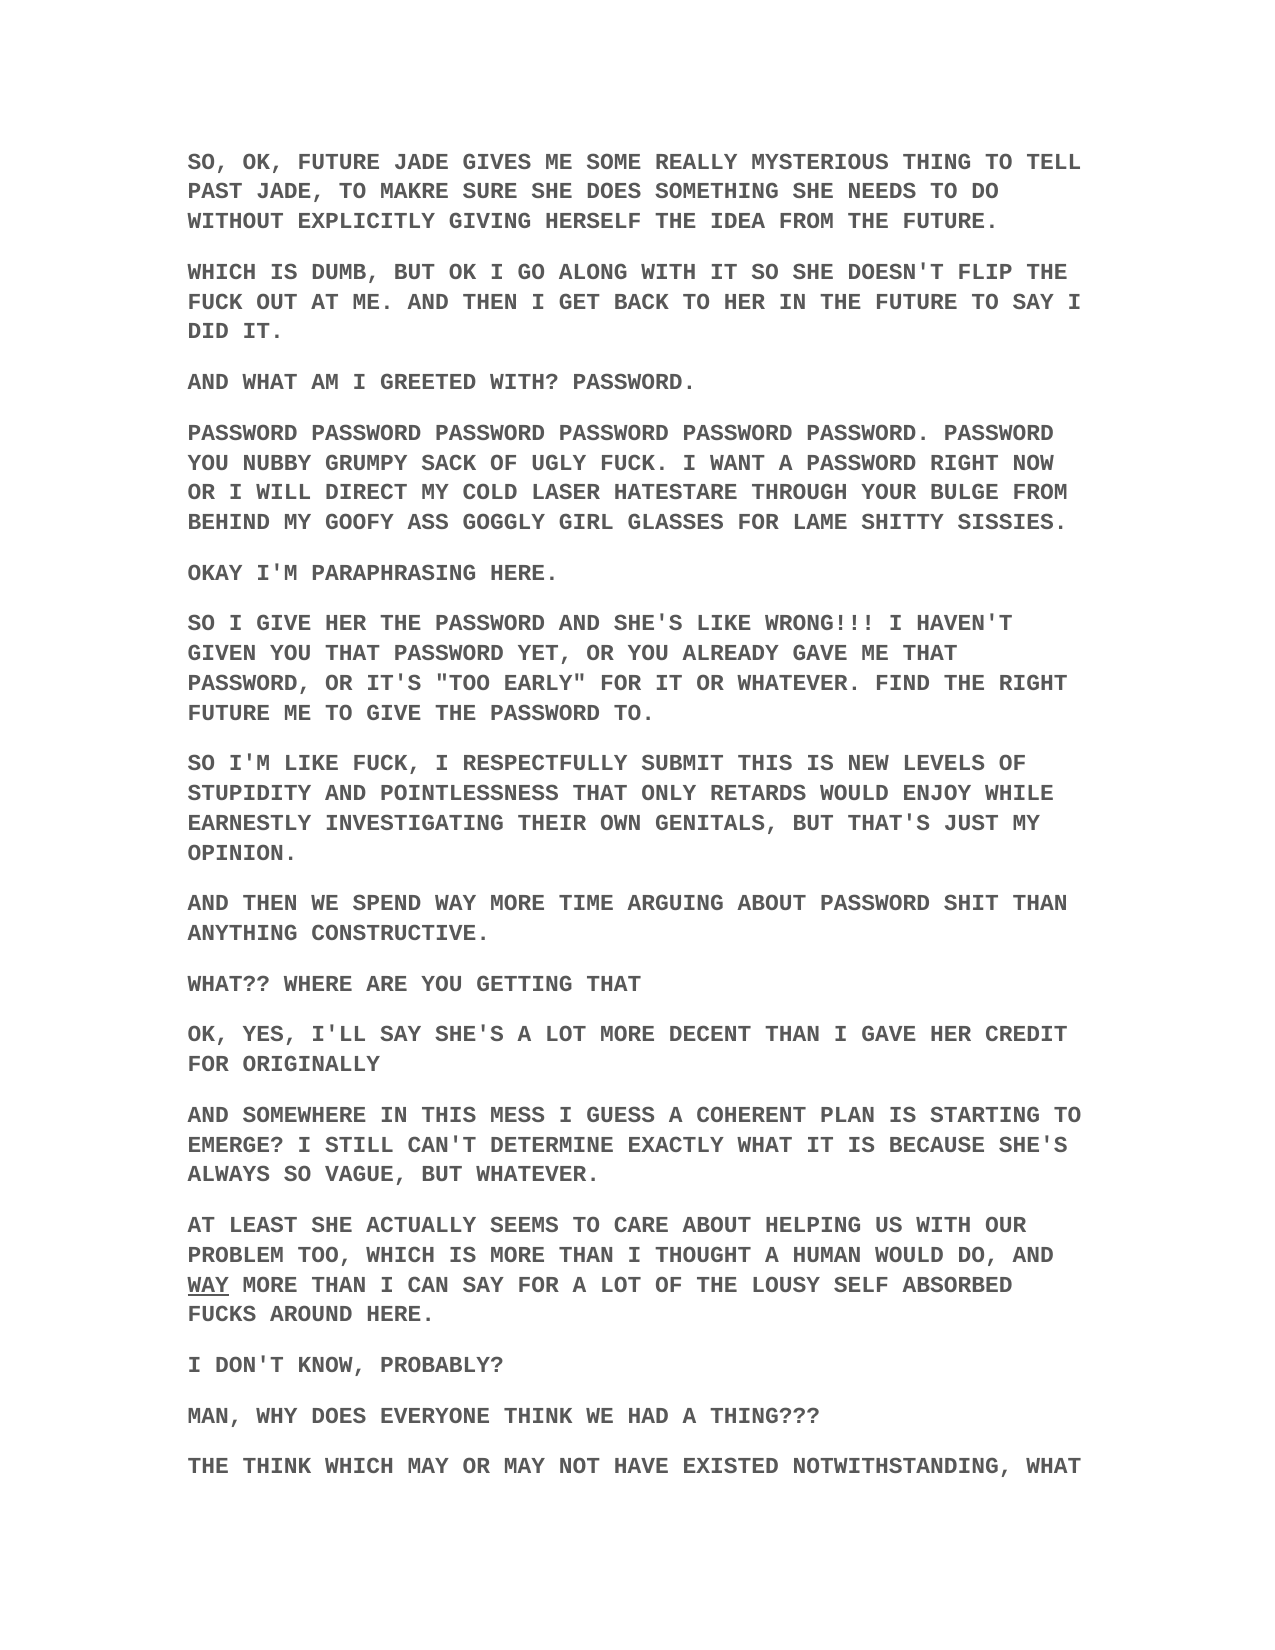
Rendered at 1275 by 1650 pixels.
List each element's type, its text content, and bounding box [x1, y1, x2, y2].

text I DON'T KNOW, PROBABLY? [187, 1353, 1087, 1379]
text OK, YES, I'LL SAY SHE'S A LOT MORE DECENT THAN I GAVE HER CREDIT FOR ORIGINALLY [187, 1023, 1087, 1078]
text WHAT?? WHERE ARE YOU GETTING THAT [187, 972, 1087, 998]
text SO I GIVE HER THE PASSWORD AND SHE'S LIKE WRONG!!! I HAVEN'T GIVEN YOU THAT PASSWORD YET, OR YOU ALREADY GAVE ME THAT PASSWORD, OR IT'S "TOO EARLY" FOR IT OR WHATEVER. FIND THE RIGHT FUTURE ME TO GIVE THE PASSWORD TO. [187, 612, 1087, 727]
text SO I'M LIKE FUCK, I RESPECTFULLY SUBMIT THIS IS NEW LEVELS OF STUPIDITY AND POINTLESSNESS THAT ONLY RETARDS WOULD ENJOY WHILE EARNESTLY INVESTIGATING THEIR OWN GENITALS, BUT THAT'S JUST MY OPINION. [187, 752, 1087, 867]
text WHICH IS DUMB, BUT OK I GO ALONG WITH IT SO SHE DOESN'T FLIP THE FUCK OUT AT ME. AND THEN I GET BACK TO HER IN THE FUTURE TO SAY I DID IT. [187, 260, 1087, 346]
text AND SOMEWHERE IN THIS MESS I GUESS A COHERENT PLAN IS STARTING TO EMERGE? I STILL CAN'T DETERMINE EXACTLY WHAT IT IS BECAUSE SHE'S ALWAYS SO VAGUE, BUT WHATEVER. [187, 1103, 1087, 1189]
text PASSWORD PASSWORD PASSWORD PASSWORD PASSWORD PASSWORD. PASSWORD YOU NUBBY GRUMPY SACK OF UGLY FUCK. I WANT A PASSWORD RIGHT NOW OR I WILL DIRECT MY COLD LASER HATESTARE THROUGH YOUR BULGE FROM BEHIND MY GOOFY ASS GOGGLY GIRL GLASSES FOR LAME SHITTY SISSIES. [187, 421, 1087, 536]
text SO, OK, FUTURE JADE GIVES ME SOME REALLY MYSTERIOUS THING TO TELL PAST JADE, TO MAKRE SURE SHE DOES SOMETHING SHE NEEDS TO DO WITHOUT EXPLICITLY GIVING HERSELF THE IDEA FROM THE FUTURE. [187, 150, 1087, 236]
text MAN, WHY DOES EVERYONE THINK WE HAD A THING??? [187, 1404, 1087, 1430]
text AND WHAT AM I GREETED WITH? PASSWORD. [187, 370, 1087, 396]
text THE THINK WHICH MAY OR MAY NOT HAVE EXISTED NOTWITHSTANDING, WHAT [187, 1454, 1087, 1481]
text OKAY I'M PARAPHRASING HERE. [187, 561, 1087, 587]
text AND THEN WE SPEND WAY MORE TIME ARGUING ABOUT PASSWORD SHIT THAN ANYTHING CONSTRUCTIVE. [187, 892, 1087, 947]
text AT LEAST SHE ACTUALLY SEEMS TO CARE ABOUT HELPING US WITH OUR PROBLEM TOO, WHICH IS MORE THAN I THOUGHT A HUMAN WOULD DO, AND WAY MORE THAN I CAN SAY FOR A LOT OF THE LOUSY SELF ABSORBED FUCKS AROUND HERE. [187, 1213, 1087, 1329]
